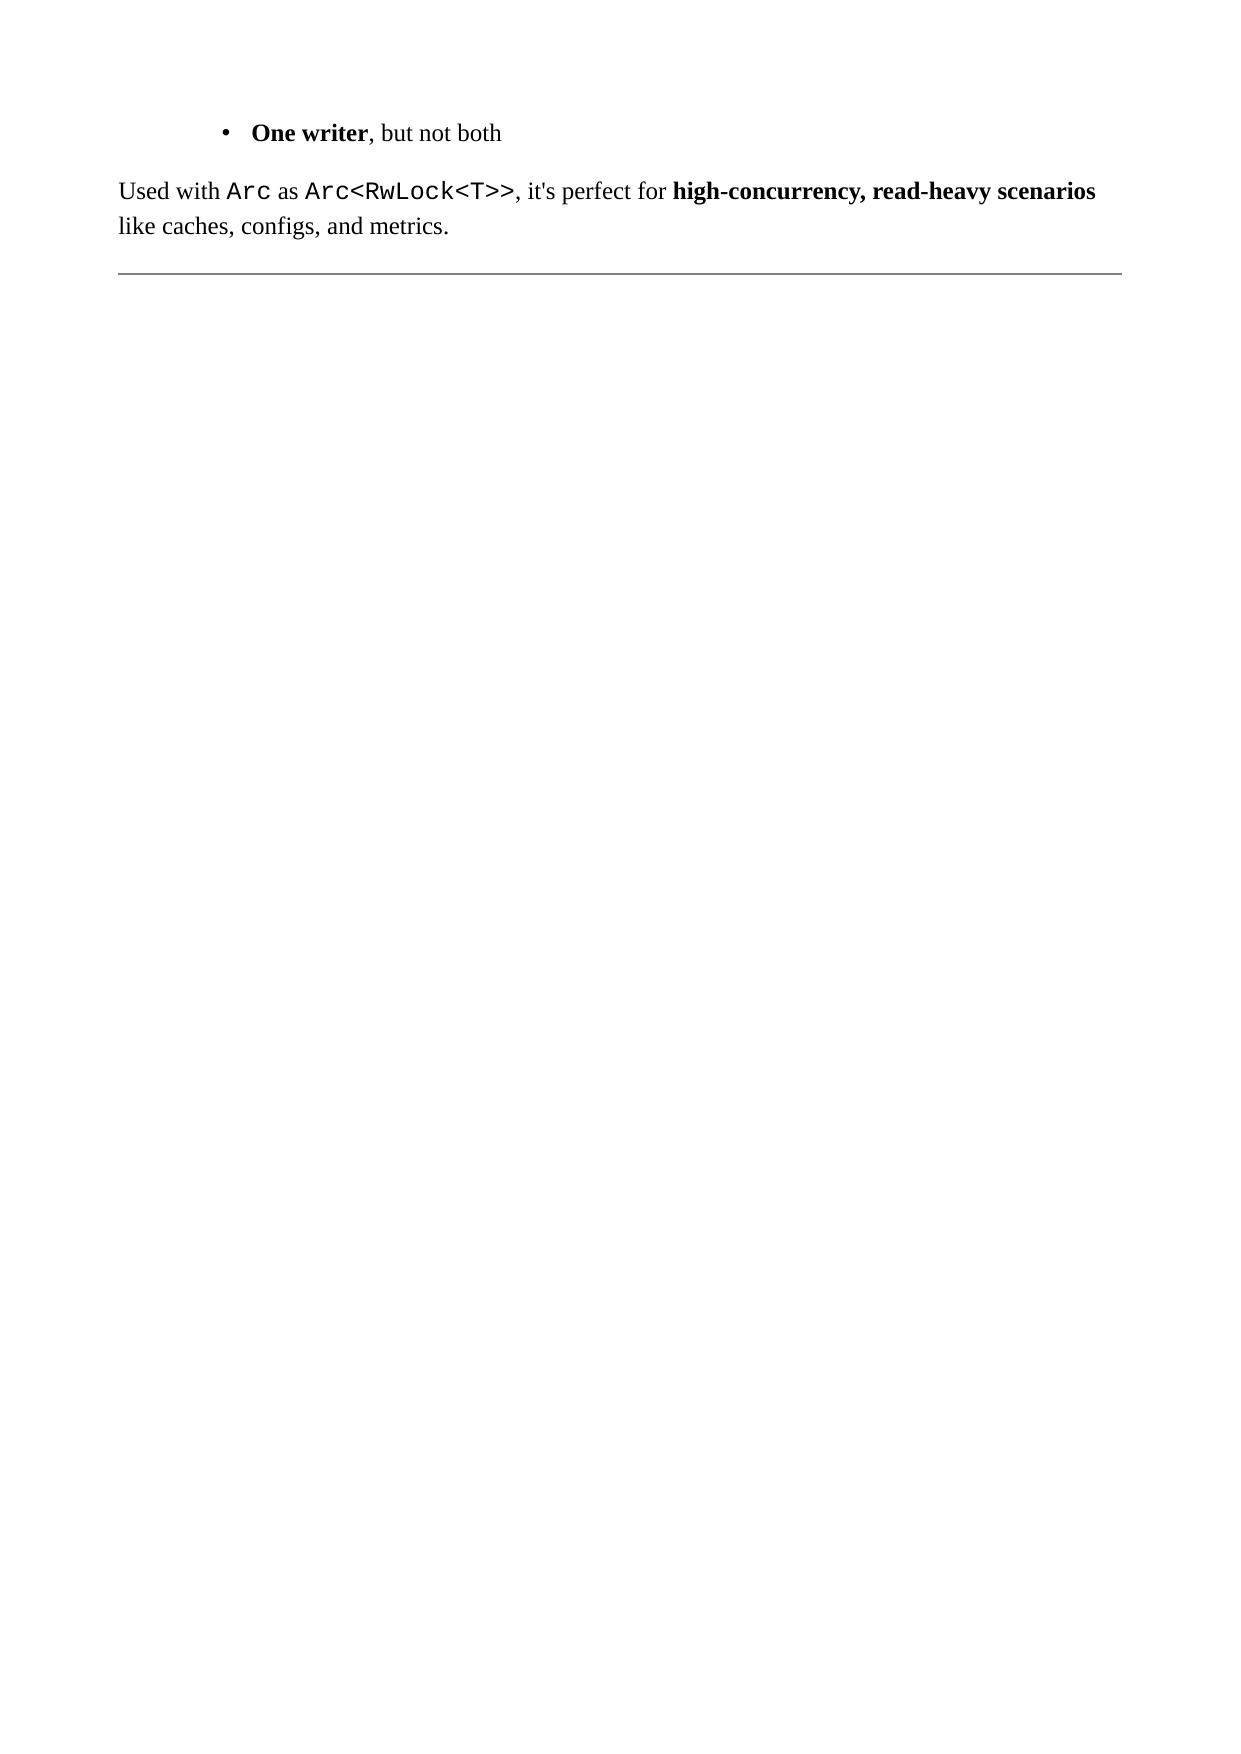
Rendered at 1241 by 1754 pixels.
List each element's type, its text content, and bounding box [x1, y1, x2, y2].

list One writer, but not both [222, 118, 1063, 147]
text Used with Arc as Arc<RwLock<T>>, it's perfect for high-concurrency, read-heavy scenarios like caches, configs, and metrics. [118, 176, 1122, 240]
